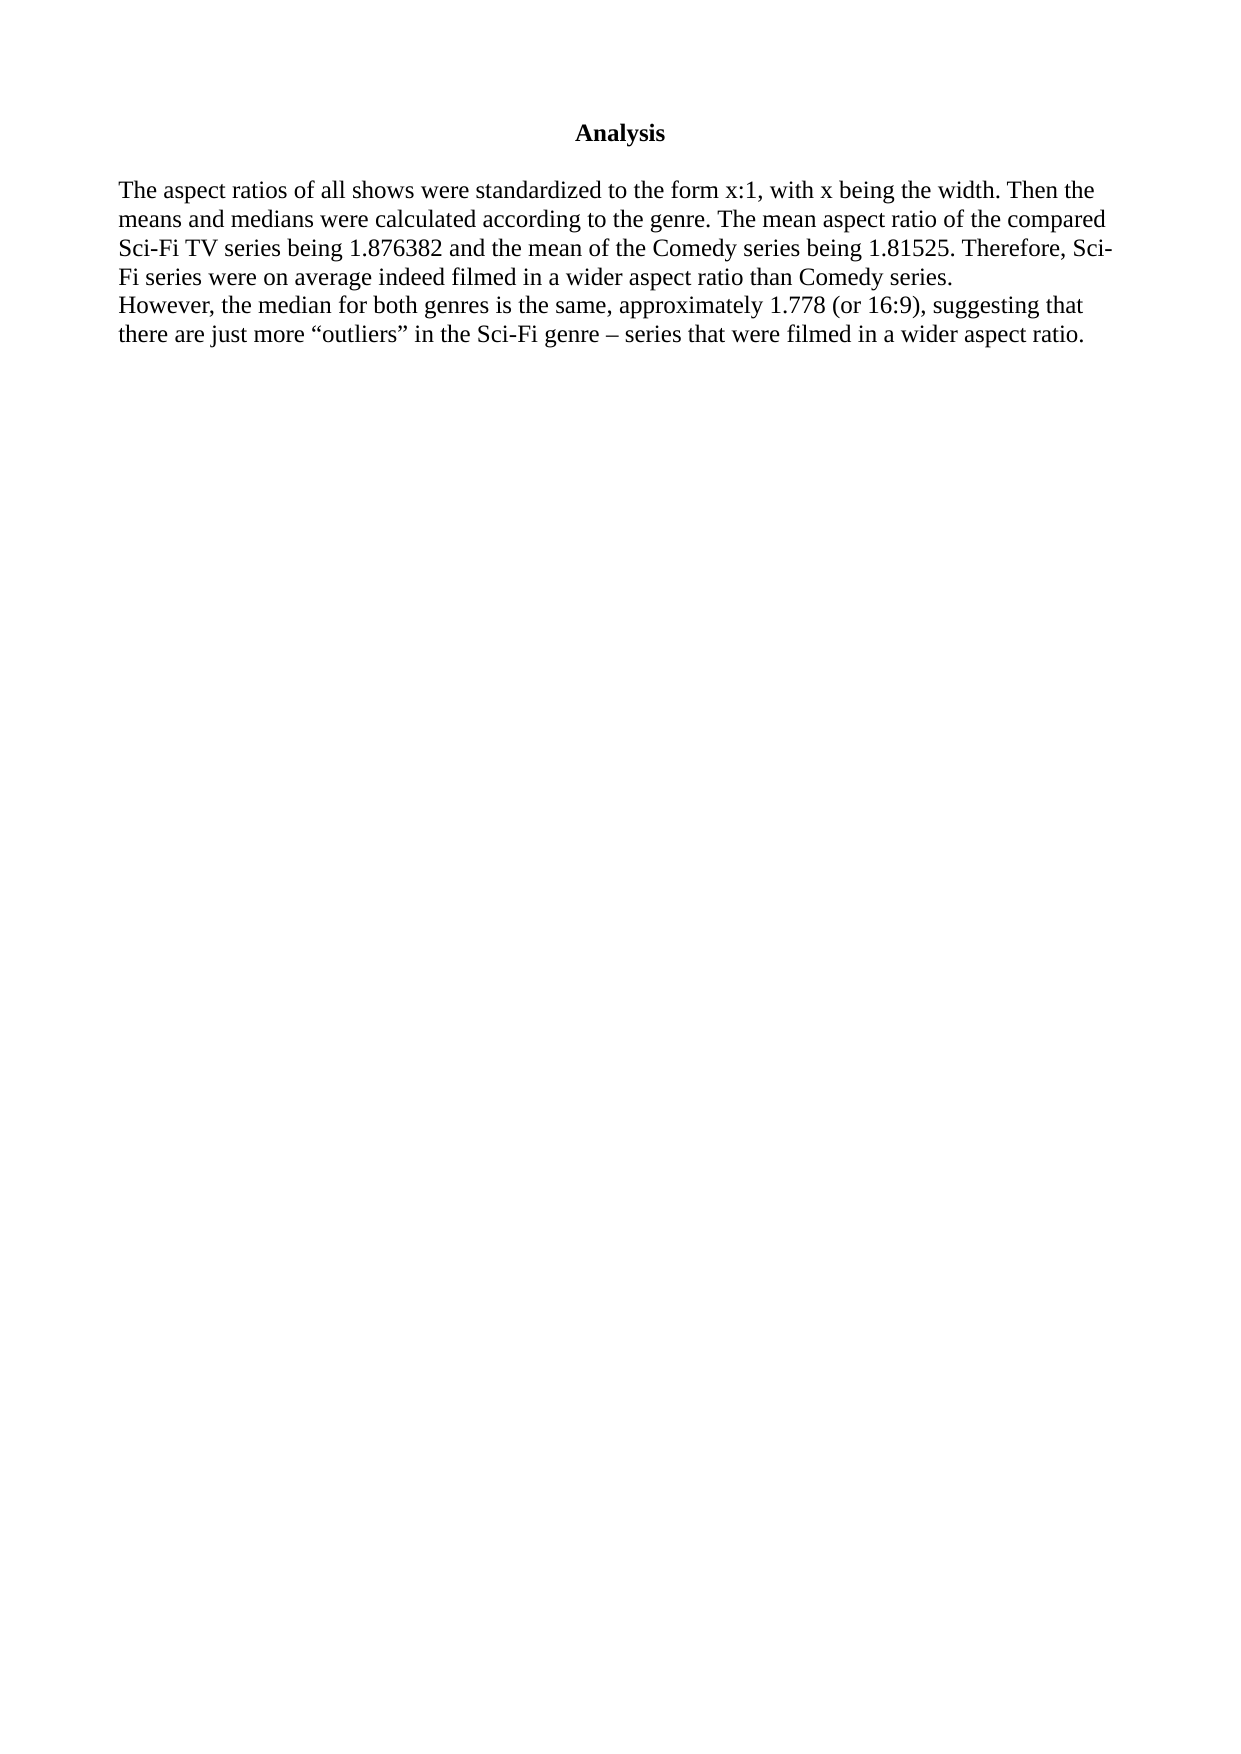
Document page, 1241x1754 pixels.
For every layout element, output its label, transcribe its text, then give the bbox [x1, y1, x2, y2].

text The aspect ratios of all shows were standardized to the form x:1, with x being the width. Then the means and medians were calculated according to the genre. The mean aspect ratio of the compared Sci-Fi TV series being 1.876382 and the mean of the Comedy series being 1.81525. Therefore, Sci-Fi series were on average indeed filmed in a wider aspect ratio than Comedy series. [118, 176, 1122, 291]
text Analysis [118, 118, 1122, 147]
text However, the median for both genres is the same, approximately 1.778 (or 16:9), suggesting that there are just more “outliers” in the Sci-Fi genre – series that were filmed in a wider aspect ratio. [118, 291, 1122, 348]
